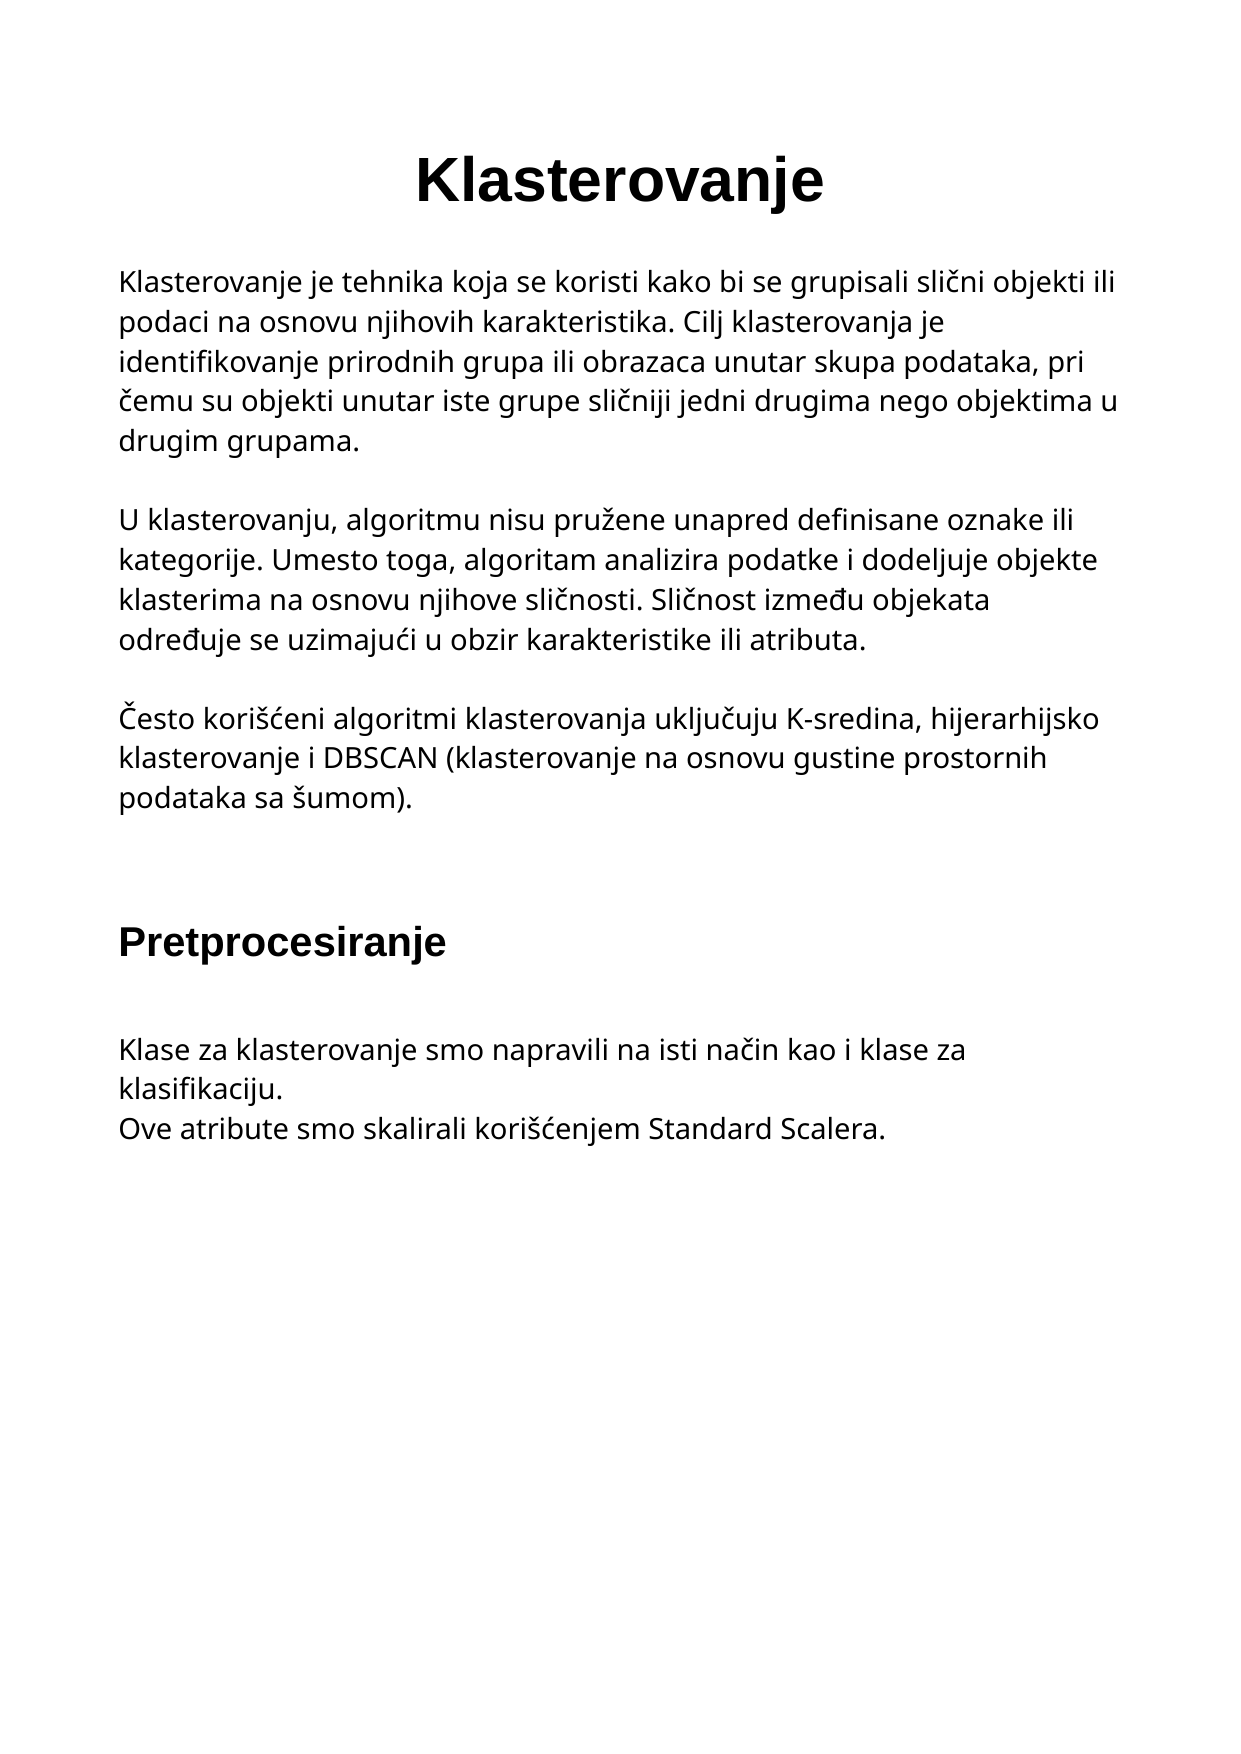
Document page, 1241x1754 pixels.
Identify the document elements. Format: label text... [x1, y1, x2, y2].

text Klasterovanje je tehnika koja se koristi kako bi se grupisali slični objekti ili podaci na osnovu njihovih karakteristika. Cilj klasterovanja je identifikovanje prirodnih grupa ili obrazaca unutar skupa podataka, pri čemu su objekti unutar iste grupe sličniji jedni drugima nego objektima u drugim grupama. [118, 262, 1122, 460]
text Često korišćeni algoritmi klasterovanja uključuju K-sredina, hijerarhijsko klasterovanje i DBSCAN (klasterovanje na osnovu gustine prostornih podataka sa šumom). [118, 698, 1122, 817]
subtitle Klasterovanje [118, 143, 1122, 215]
text U klasterovanju, algoritmu nisu pružene unapred definisane oznake ili kategorije. Umesto toga, algoritam analizira podatke i dodeljuje objekte klasterima na osnovu njihove sličnosti. Sličnost između objekata određuje se uzimajući u obzir karakteristike ili atributa. [118, 500, 1122, 658]
text Ove atribute smo skalirali korišćenjem Standard Scalera. [118, 1108, 1122, 1148]
text Klase za klasterovanje smo napravili na isti način kao i klase za klasifikaciju. [118, 1029, 1122, 1108]
subtitle Pretprocesiranje [118, 917, 1122, 965]
